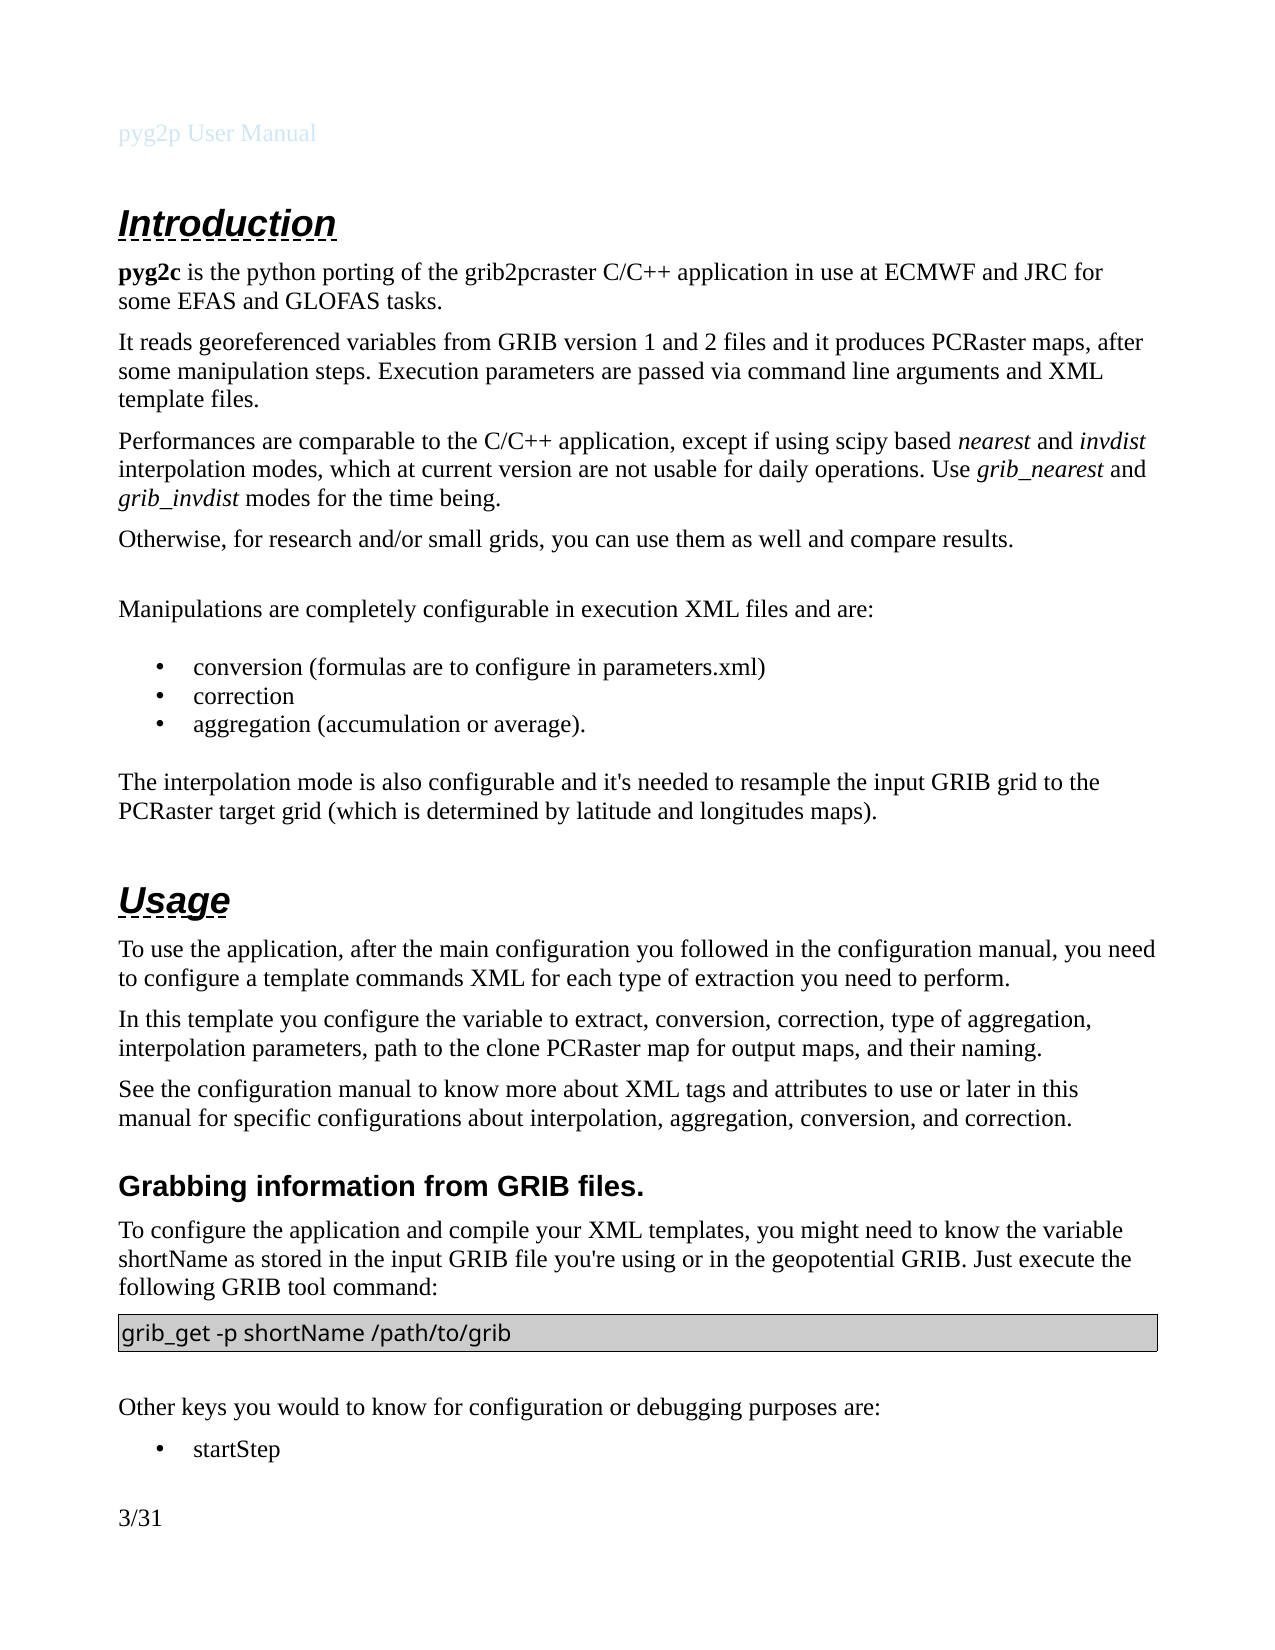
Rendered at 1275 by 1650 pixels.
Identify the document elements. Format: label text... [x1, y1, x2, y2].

list correction [156, 681, 1157, 709]
text It reads georeferenced variables from GRIB version 1 and 2 files and it produces PCRaster maps, after some manipulation steps. Execution parameters are passed via command line arguments and XML template files. [118, 327, 1157, 413]
list aggregation (accumulation or average). [156, 709, 1157, 738]
text Otherwise, for research and/or small grids, you can use them as well and compare results. [118, 524, 1157, 553]
text Other keys you would to know for configuration or debugging purposes are: [118, 1392, 1157, 1421]
subtitle Introduction [118, 201, 1157, 244]
text pyg2c is the python porting of the grib2pcraster C/C++ application in use at ECMWF and JRC for some EFAS and GLOFAS tasks. [118, 257, 1157, 314]
subtitle Grabbing information from GRIB files. [118, 1169, 1157, 1202]
text To use the application, after the main configuration you followed in the configuration manual, you need to configure a template commands XML for each type of extraction you need to perform. [118, 934, 1157, 991]
text To configure the application and compile your XML templates, you might need to know the variable shortName as stored in the input GRIB file you're using or in the geopotential GRIB. Just execute the following GRIB tool command: [118, 1215, 1157, 1301]
subtitle Usage [118, 878, 1157, 921]
text grib_get -p shortName /path/to/grib [119, 1315, 1157, 1351]
text Manipulations are completely configurable in execution XML files and are: [118, 594, 1157, 623]
list startStep [156, 1434, 1157, 1462]
text See the configuration manual to know more about XML tags and attributes to use or later in this manual for specific configurations about interpolation, aggregation, conversion, and correction. [118, 1074, 1157, 1131]
list conversion (formulas are to configure in parameters.xml) [156, 652, 1157, 681]
text In this template you configure the variable to extract, conversion, correction, type of aggregation, interpolation parameters, path to the clone PCRaster map for output maps, and their naming. [118, 1004, 1157, 1061]
text Performances are comparable to the C/C++ application, except if using scipy based nearest and invdist interpolation modes, which at current version are not usable for daily operations. Use grib_nearest and grib_invdist modes for the time being. [118, 426, 1157, 512]
text The interpolation mode is also configurable and it's needed to resample the input GRIB grid to the PCRaster target grid (which is determined by latitude and longitudes maps). [118, 767, 1157, 824]
